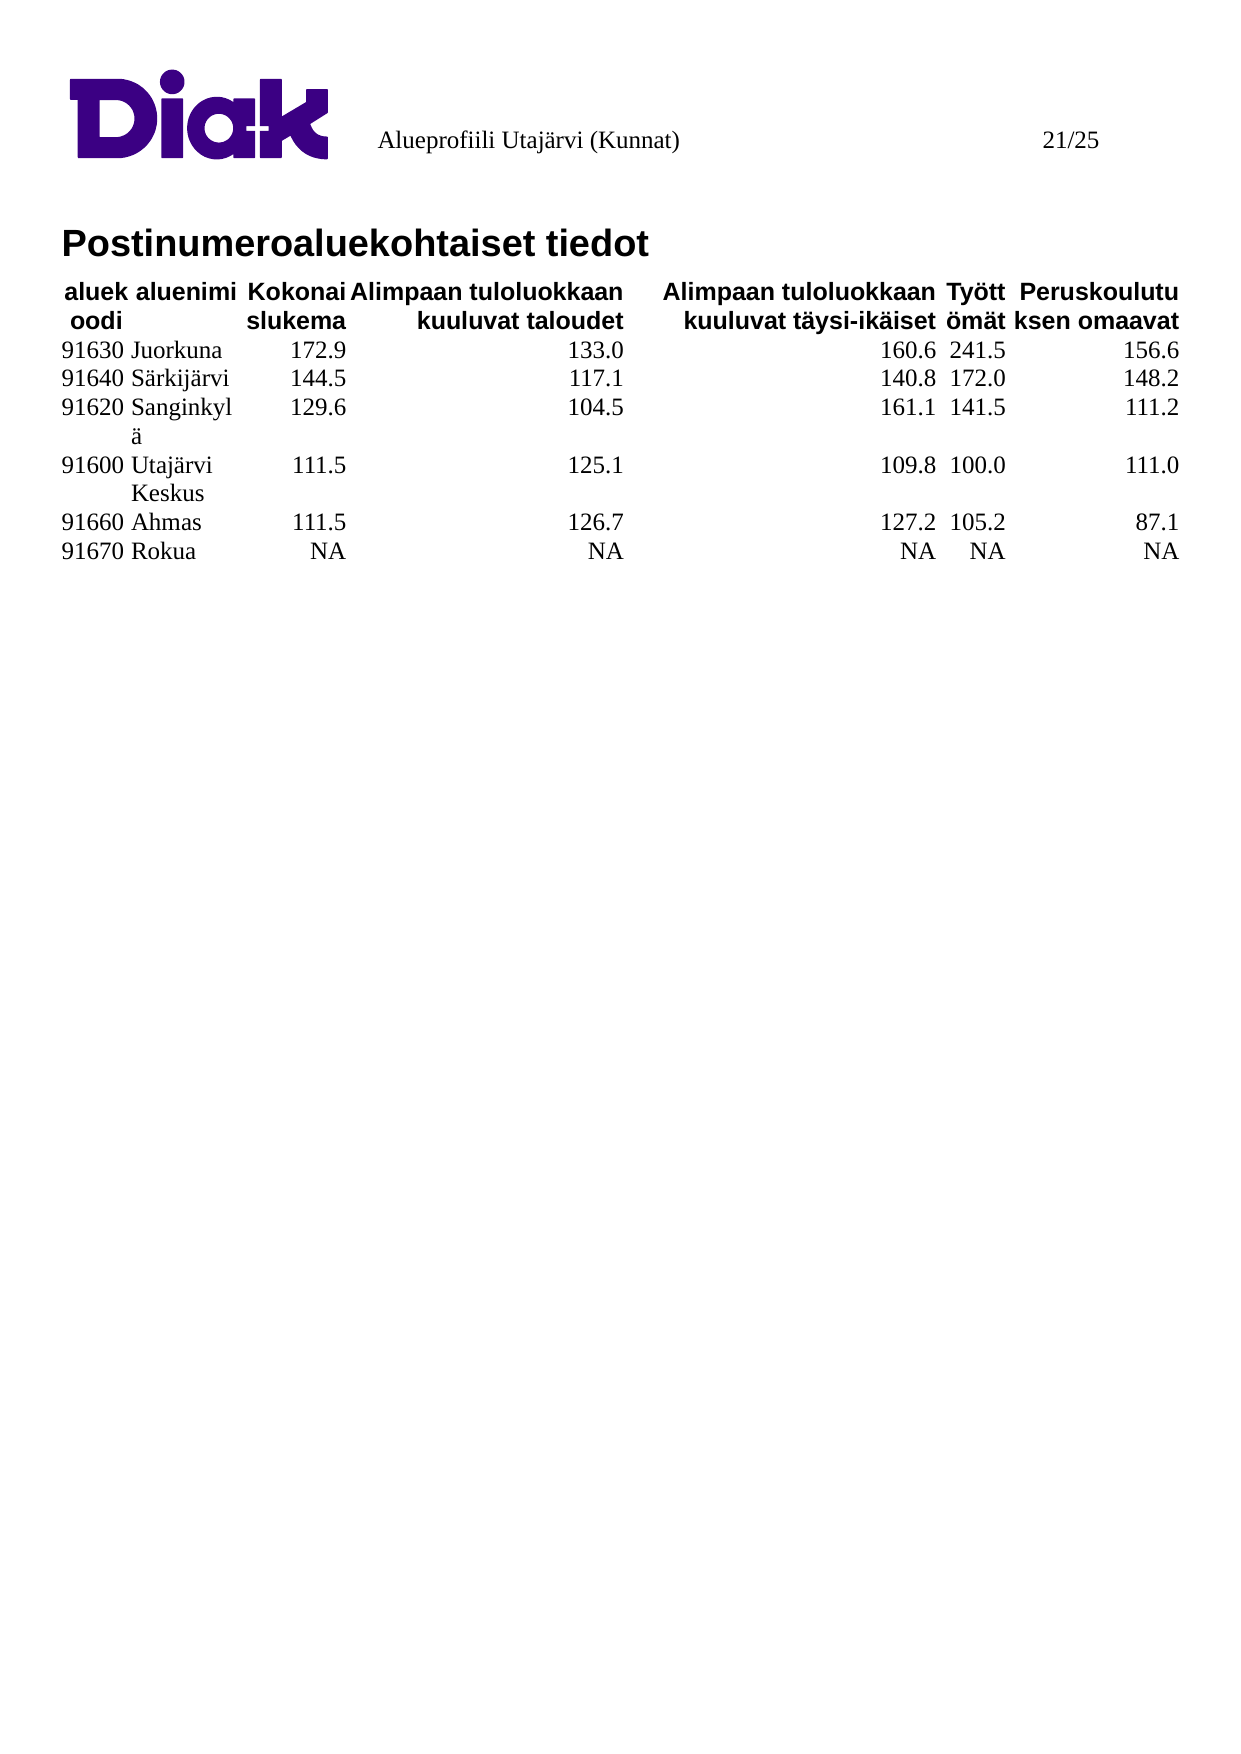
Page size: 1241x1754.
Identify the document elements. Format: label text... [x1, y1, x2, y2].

table_cell NA [1005, 536, 1179, 565]
table_cell 144.5 [242, 364, 346, 392]
table_cell 105.2 [936, 507, 1005, 536]
table_cell 100.0 [936, 450, 1005, 507]
table_cell 87.1 [1005, 507, 1179, 536]
table_cell 125.1 [346, 450, 624, 507]
table_cell 91640 [61, 364, 131, 392]
table_cell 140.8 [624, 364, 936, 392]
table_cell Utajärvi Keskus [131, 450, 242, 507]
table_cell Ahmas [131, 507, 242, 536]
table_cell 133.0 [346, 335, 624, 363]
table_header Alimpaan tuloluokkaan kuuluvat taloudet [346, 277, 624, 335]
table_cell 241.5 [936, 335, 1005, 363]
table_cell 117.1 [346, 364, 624, 392]
table_cell 91600 [61, 450, 131, 507]
table_cell 104.5 [346, 392, 624, 450]
table_cell 172.0 [936, 364, 1005, 392]
table_cell NA [936, 536, 1005, 565]
table_cell Juorkuna [131, 335, 242, 363]
table_cell 111.5 [242, 450, 346, 507]
table_cell 91630 [61, 335, 131, 363]
table_header Kokonaislukema [242, 277, 346, 335]
table_cell 111.5 [242, 507, 346, 536]
table_header Työttömät [936, 277, 1005, 335]
table_cell 129.6 [242, 392, 346, 450]
subtitle Postinumeroaluekohtaiset tiedot [61, 221, 1179, 265]
table_cell NA [242, 536, 346, 565]
table_cell 161.1 [624, 392, 936, 450]
table_cell 91620 [61, 392, 131, 450]
table_header Peruskoulutuksen omaavat [1005, 277, 1179, 335]
table_cell 160.6 [624, 335, 936, 363]
table_cell 141.5 [936, 392, 1005, 450]
table_header Alimpaan tuloluokkaan kuuluvat täysi-ikäiset [624, 277, 936, 335]
table_cell 111.2 [1005, 392, 1179, 450]
table_cell 109.8 [624, 450, 936, 507]
table_cell 156.6 [1005, 335, 1179, 363]
table_cell NA [346, 536, 624, 565]
table_header aluenimi [131, 277, 242, 335]
table_cell 126.7 [346, 507, 624, 536]
table_cell Rokua [131, 536, 242, 565]
table_cell Sanginkylä [131, 392, 242, 450]
table_cell 148.2 [1005, 364, 1179, 392]
table_cell 91660 [61, 507, 131, 536]
table_cell NA [624, 536, 936, 565]
table_cell Särkijärvi [131, 364, 242, 392]
table_cell 172.9 [242, 335, 346, 363]
table_cell 111.0 [1005, 450, 1179, 507]
table_header aluekoodi [61, 277, 131, 335]
table_cell 127.2 [624, 507, 936, 536]
table_cell 91670 [61, 536, 131, 565]
